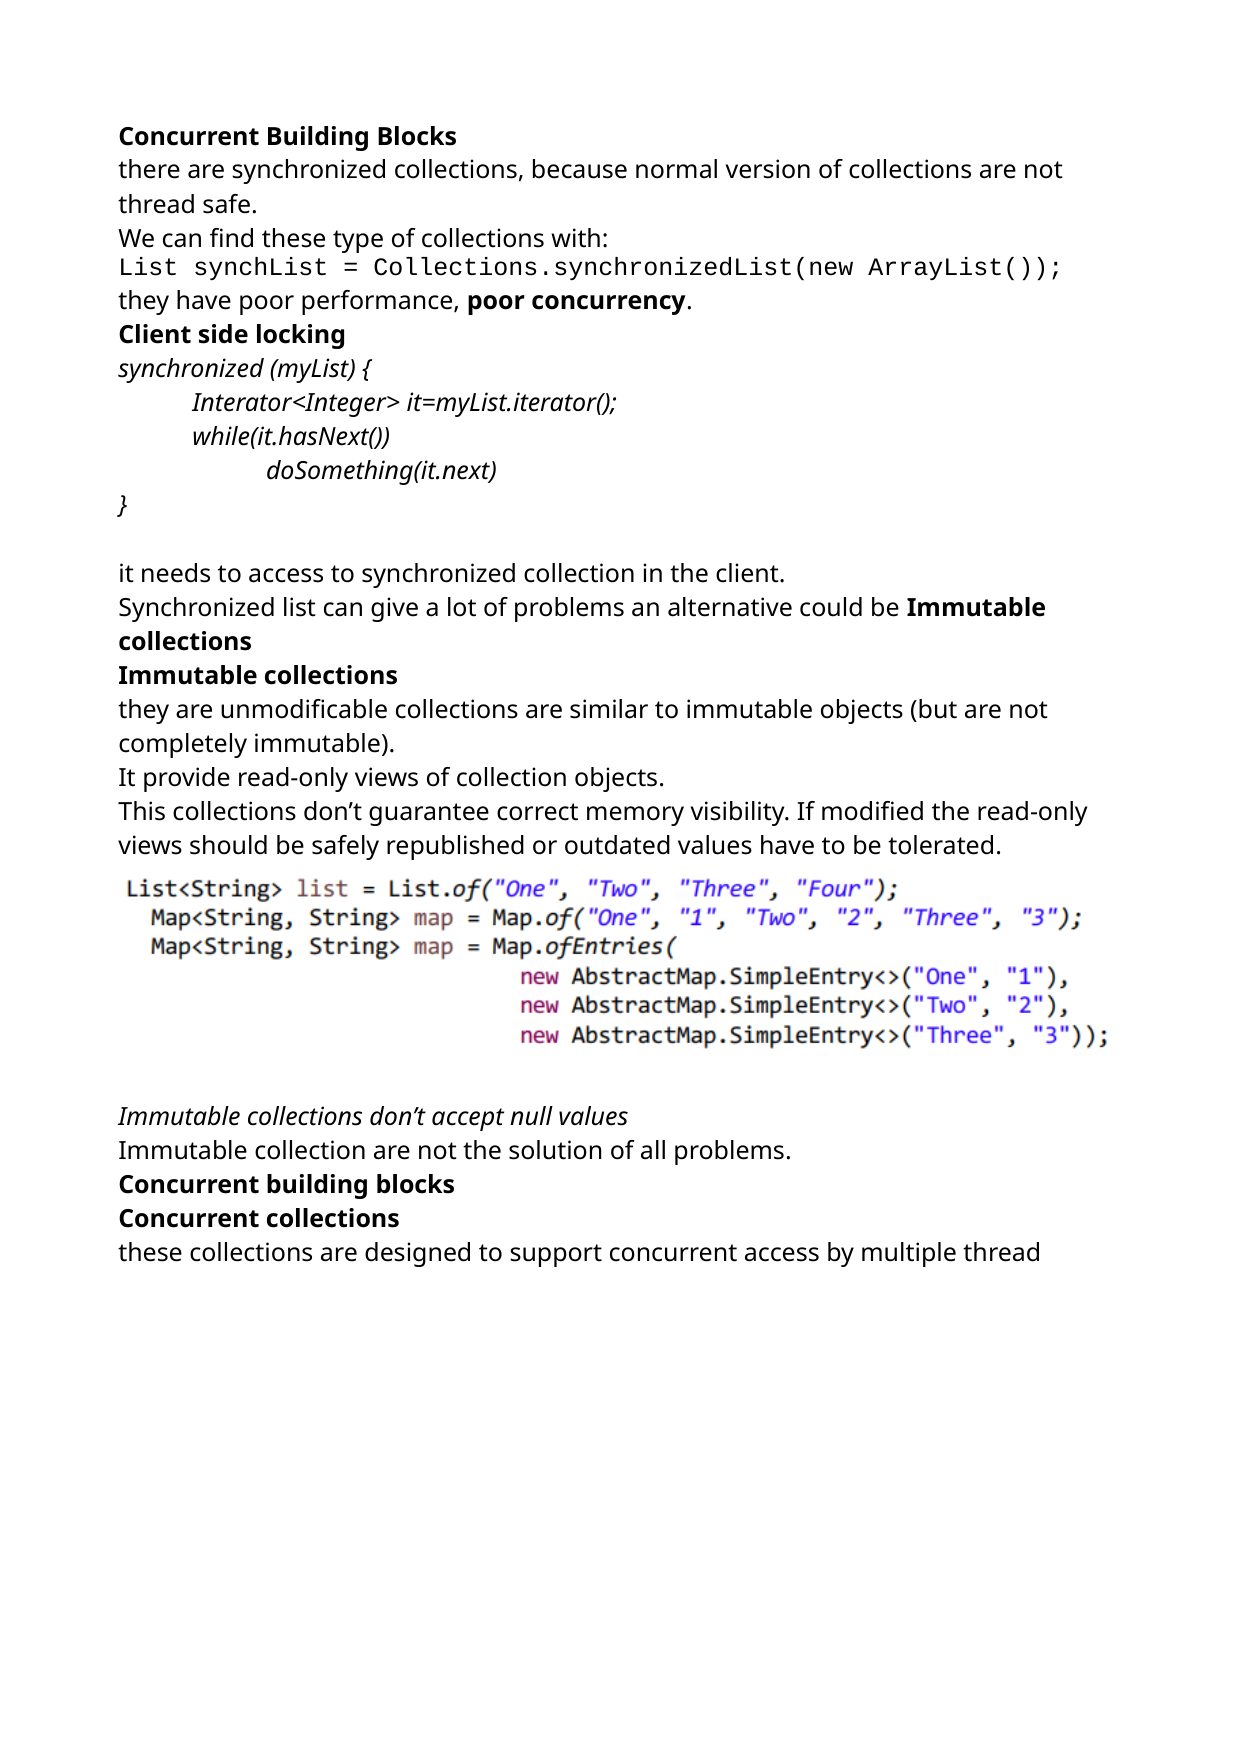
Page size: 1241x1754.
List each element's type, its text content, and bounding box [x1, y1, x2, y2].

text Immutable collections [118, 657, 1122, 691]
text Concurrent Building Blocks [118, 118, 1122, 152]
text Synchronized list can give a lot of problems an alternative could be Immutable collections [118, 589, 1122, 657]
text there are synchronized collections, because normal version of collections are not thread safe. [118, 152, 1122, 220]
text We can find these type of collections with: [118, 220, 1122, 254]
picture [118, 861, 1123, 1065]
text Client side locking [118, 317, 1122, 351]
text it needs to access to synchronized collection in the client. [118, 555, 1122, 589]
text Concurrent collections [118, 1200, 1122, 1234]
text Concurrent building blocks [118, 1166, 1122, 1200]
text these collections are designed to support concurrent access by multiple thread [118, 1234, 1122, 1268]
text Immutable collection are not the solution of all problems. [118, 1132, 1122, 1166]
text It provide read-only views of collection objects. [118, 759, 1122, 794]
text doSomething(it.next) [118, 453, 1122, 487]
text they have poor performance, poor concurrency. [118, 283, 1122, 317]
text Interator<Integer> it=myList.iterator(); [118, 385, 1122, 419]
text synchronized (myList) { [118, 351, 1122, 385]
text This collections don’t guarantee correct memory visibility. If modified the read-only views should be safely republished or outdated values have to be tolerated. [118, 794, 1122, 861]
text they are unmodificable collections are similar to immutable objects (but are not completely immutable). [118, 691, 1122, 759]
text while(it.hasNext()) [118, 419, 1122, 453]
text List synchList = Collections.synchronizedList(new ArrayList()); [118, 254, 1122, 283]
text } [118, 487, 1122, 521]
text Immutable collections don’t accept null values [118, 1098, 1122, 1132]
